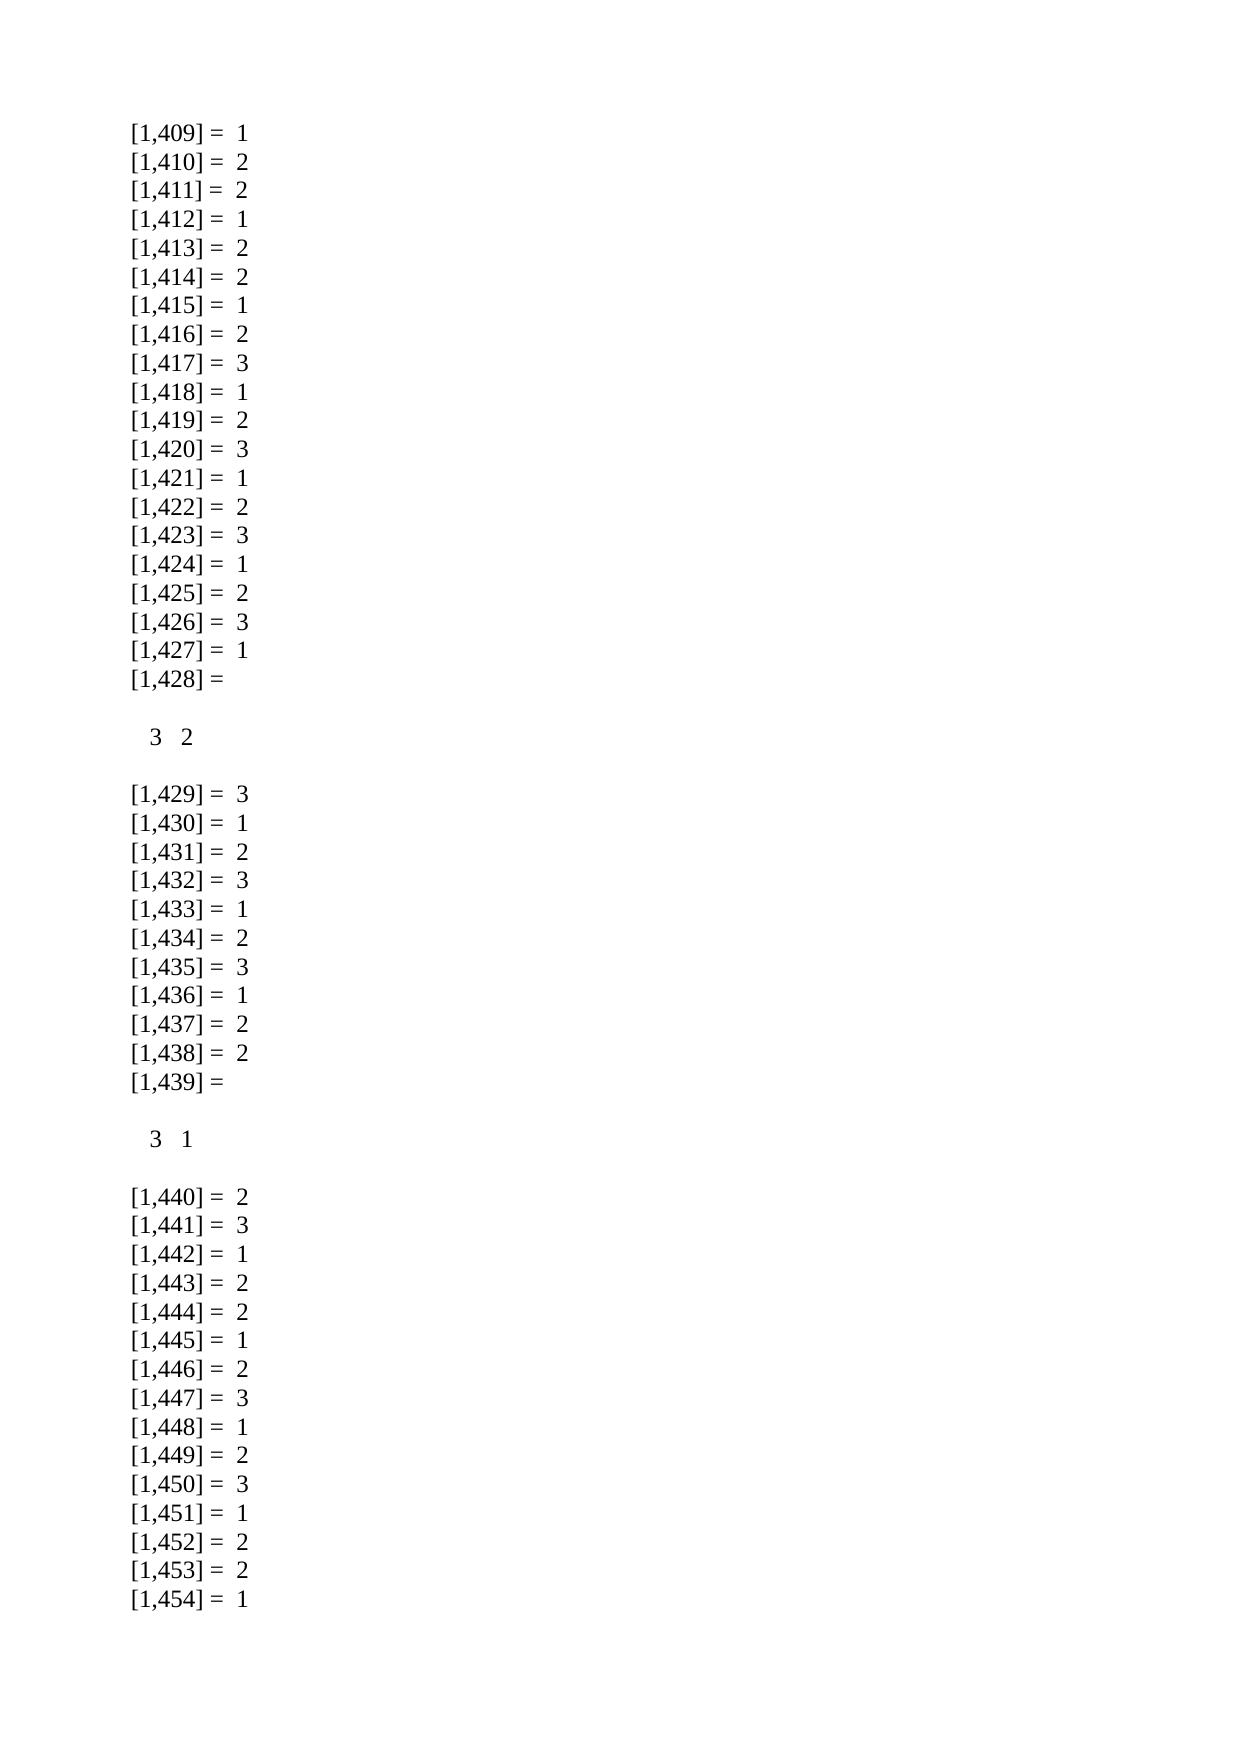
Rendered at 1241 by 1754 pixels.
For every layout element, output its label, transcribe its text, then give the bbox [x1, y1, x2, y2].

text [1,436] = 1 [118, 981, 1122, 1009]
text [1,439] = [118, 1067, 1122, 1096]
text [1,411] = 2 [118, 176, 1122, 204]
text [1,444] = 2 [118, 1297, 1122, 1326]
text [1,416] = 2 [118, 319, 1122, 348]
text [1,433] = 1 [118, 894, 1122, 923]
text [1,440] = 2 [118, 1182, 1122, 1211]
text 3 1 [118, 1124, 1122, 1153]
text [1,427] = 1 [118, 636, 1122, 664]
text [1,446] = 2 [118, 1354, 1122, 1383]
text [1,434] = 2 [118, 923, 1122, 952]
text [1,428] = [118, 664, 1122, 693]
text [1,421] = 1 [118, 463, 1122, 492]
text [1,420] = 3 [118, 434, 1122, 463]
text [1,414] = 2 [118, 262, 1122, 291]
text [1,418] = 1 [118, 377, 1122, 406]
text [1,426] = 3 [118, 607, 1122, 636]
text [1,442] = 1 [118, 1239, 1122, 1268]
text [1,452] = 2 [118, 1527, 1122, 1556]
text [1,447] = 3 [118, 1383, 1122, 1412]
text [1,453] = 2 [118, 1556, 1122, 1584]
text [1,437] = 2 [118, 1009, 1122, 1038]
text [1,409] = 1 [118, 118, 1122, 147]
text [1,432] = 3 [118, 866, 1122, 894]
text [1,417] = 3 [118, 348, 1122, 377]
text [1,449] = 2 [118, 1441, 1122, 1469]
text [1,419] = 2 [118, 406, 1122, 434]
text [1,451] = 1 [118, 1498, 1122, 1527]
text [1,448] = 1 [118, 1412, 1122, 1441]
text [1,431] = 2 [118, 837, 1122, 866]
text [1,441] = 3 [118, 1211, 1122, 1239]
text [1,413] = 2 [118, 233, 1122, 262]
text [1,430] = 1 [118, 808, 1122, 837]
text [1,429] = 3 [118, 779, 1122, 808]
text [1,410] = 2 [118, 147, 1122, 176]
text [1,450] = 3 [118, 1469, 1122, 1498]
text [1,424] = 1 [118, 549, 1122, 578]
text [1,412] = 1 [118, 204, 1122, 233]
text [1,415] = 1 [118, 291, 1122, 319]
text [1,425] = 2 [118, 578, 1122, 607]
text [1,422] = 2 [118, 492, 1122, 521]
text [1,443] = 2 [118, 1268, 1122, 1297]
text 3 2 [118, 722, 1122, 751]
text [1,454] = 1 [118, 1584, 1122, 1613]
text [1,438] = 2 [118, 1038, 1122, 1067]
text [1,423] = 3 [118, 521, 1122, 549]
text [1,445] = 1 [118, 1326, 1122, 1354]
text [1,435] = 3 [118, 952, 1122, 981]
